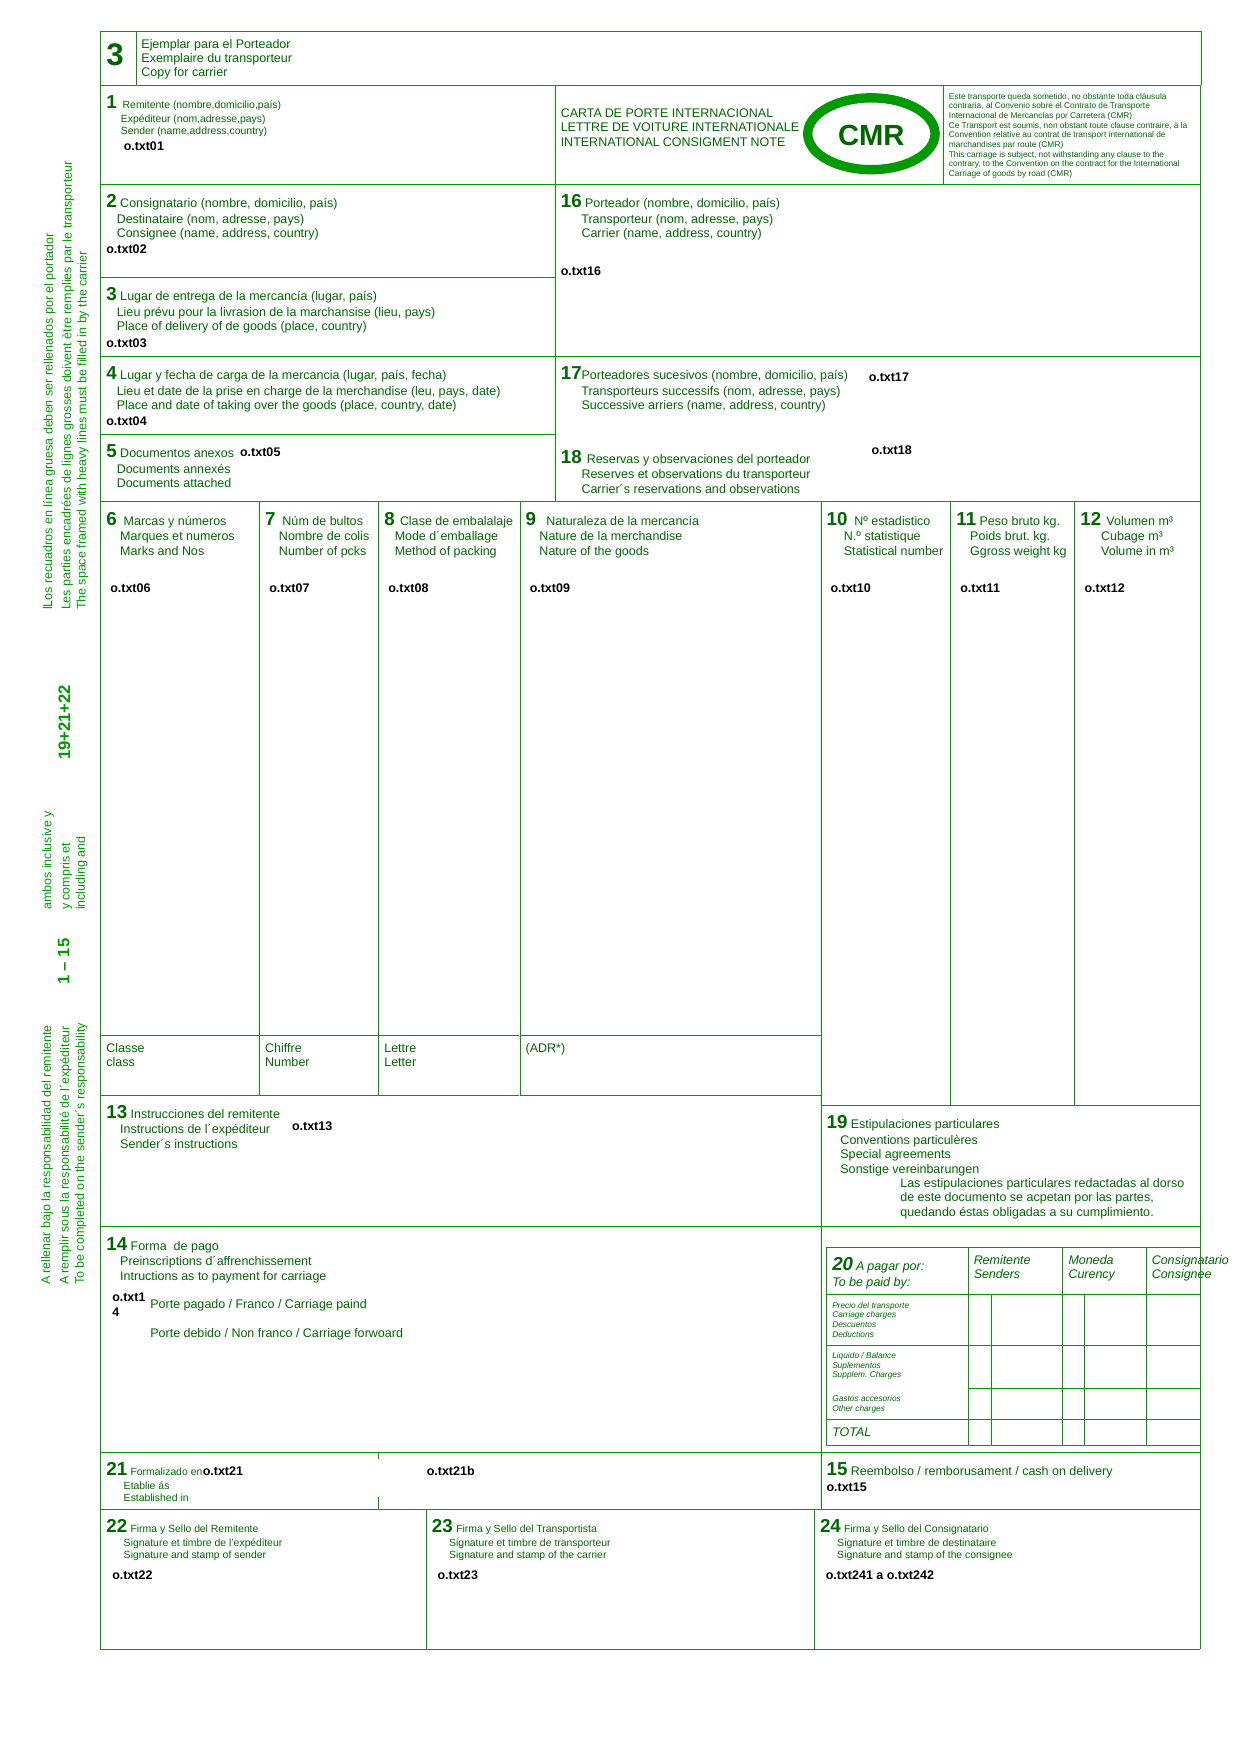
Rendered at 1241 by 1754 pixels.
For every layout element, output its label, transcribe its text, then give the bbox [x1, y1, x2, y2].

table_cell 4 Lugar y fecha de carga de la mercancia (lugar, país, fecha) Lieu et date de la prise en charge de la merchandise (leu, pays, date) Place and date of taking over the goods (place, country, date) o.txt04 [101, 357, 555, 434]
table_cell 16 Porteador (nombre, domicilio, país) Transporteur (nom, adresse, pays) Carrier (name, address, country) o.txt16 [556, 185, 1200, 356]
table_cell [992, 1295, 1062, 1344]
table_cell 11 Peso bruto kg. Poids brut. kg. Ggross weight kg [951, 502, 1074, 1105]
table_cell Chiffre Number [260, 1036, 378, 1095]
table_cell [992, 1420, 1062, 1445]
table_cell 19 Estipulaciones particulares Conventions particulères Special agreements Sonstige vereinbarungen Las estipulaciones particulares redactadas al dorso de este documento se acpetan por las partes, quedando éstas obligadas a su cumplimiento. [822, 1106, 1200, 1226]
table_header Moneda Curency [1063, 1248, 1146, 1294]
table_cell Lettre Letter [379, 1036, 519, 1095]
table_header Remitente Senders [969, 1248, 1062, 1294]
table_cell [969, 1295, 991, 1344]
table_cell 15 Reembolso / remborusament / cash on delivery o.txt15 [822, 1453, 1200, 1509]
table_cell [1147, 1295, 1200, 1344]
table_cell 8 Clase de embalalaje Mode d´emballage Method of packing [379, 502, 519, 1035]
table_header CARTA DE PORTE INTERNACIONAL LETTRE DE VOITURE INTERNATIONALE INTERNATIONAL CONSIGMENT NOTE [556, 86, 943, 184]
table_cell TOTAL [827, 1420, 968, 1445]
table_cell [1147, 1346, 1200, 1388]
table_cell 24 Firma y Sello del Consignatario Signature et timbre de destinataire Signature and stamp of the consignee [815, 1510, 1200, 1649]
table_cell [1085, 1389, 1146, 1419]
table_cell 7 Núm de bultos Nombre de colis Number of pcks [260, 502, 378, 1035]
table_cell 10 Nº estadistico N.º statistique Statistical number [822, 502, 950, 1105]
table_cell [1063, 1420, 1084, 1445]
table_cell [1085, 1346, 1146, 1388]
table_cell Classe class [101, 1036, 259, 1095]
table_cell 5 Documentos anexos Documents annexés Documents attached [101, 435, 555, 501]
table_cell [822, 1227, 1200, 1452]
table_cell 9 Naturaleza de la mercancía Nature de la merchandise Nature of the goods [521, 502, 821, 1035]
table_cell 2 Consignatario (nombre, domicilio, país) Destinataire (nom, adresse, pays) Consignee (name, address, country) o.txt02 [101, 185, 555, 277]
table_cell [992, 1346, 1062, 1388]
table_cell (ADR*) [521, 1036, 821, 1095]
table_cell [1085, 1295, 1146, 1344]
table_cell 3 Lugar de entrega de la mercancía (lugar, país) Lieu prévu pour la livrasion de la marchansise (lieu, pays) Place of delivery of de goods (place, country) o.txt03 [101, 278, 555, 356]
table_cell [1085, 1420, 1146, 1445]
table_cell [1063, 1389, 1084, 1419]
table_cell [1147, 1420, 1200, 1445]
table_cell A le on [379, 1453, 821, 1509]
table_header 20 A pagar por: To be paid by: [827, 1248, 968, 1294]
table_header Consignatario Consignee [1147, 1248, 1200, 1294]
table_cell [1147, 1389, 1200, 1419]
table_cell [969, 1389, 991, 1419]
table_cell 17Porteadores sucesivos (nombre, domicilio, país) Transporteurs successifs (nom, adresse, pays) Successive arriers (name, address, country) 18 Reservas y observaciones del porteador Reserves et observations du transporteur Carrier´s reservations and observations [556, 357, 1200, 501]
table_cell 13 Instrucciones del remitente Instructions de l´expéditeur Sender´s instructions [101, 1096, 821, 1226]
table_cell [1063, 1346, 1084, 1388]
table_cell 14 Forma de pago Preinscriptions d´affrenchissement Intructions as to payment for carriage Porte pagado / Franco / Carriage paind Porte debido / Non franco / Carriage forwoard [101, 1227, 821, 1452]
table_cell 21 Formalizado en Etablie ás Established in [101, 1453, 399, 1509]
table_cell 22 Firma y Sello del Remitente Signature et timbre de l’expéditeur Signature and stamp of sender [101, 1510, 426, 1649]
table_header 1 Remitente (nombre,domicilio,país) Expéditeur (nom,adresse,pays) Sender (name,address,country) o.txt01 [101, 86, 555, 184]
table_cell 23 Firma y Sello del Transportista Signature et timbre de transporteur Signature and stamp of the carrier [427, 1510, 814, 1649]
table_cell 12 Volumen m³ Cubage m³ Volume in m³ [1075, 502, 1200, 1105]
table_cell [969, 1420, 991, 1445]
table_cell [1063, 1295, 1084, 1344]
table_header Ejemplar para el Porteador Exemplaire du transporteur Copy for carrier [137, 32, 1201, 85]
table_cell Liquido / Balance Suplementos Supplem. Charges Gastos accesorios Other charges [827, 1346, 968, 1419]
table_header 3 [101, 32, 136, 85]
table_cell [992, 1389, 1062, 1419]
table_cell [969, 1346, 991, 1388]
table_header Este transporte queda sometido, no obstante toda cláusula contraria, al Convenio sobre el Contrato de Transporte Internacional de Mercancías por Carretera (CMR) Ce Transport est soumis, non obstant toute clause contraire, à la Convention relative au contrat de transport international de marchandises par route (CMR) This carriage is subject, not withstanding any clause to the contrary, to the Convention on the contract for the International Carriage of goods by road (CMR) [944, 86, 1200, 184]
table_cell 6 Marcas y números Marques et numeros Marks and Nos [101, 502, 259, 1035]
table_cell Precio del transporte Carriage charges Descuentos Deductions [827, 1295, 968, 1344]
